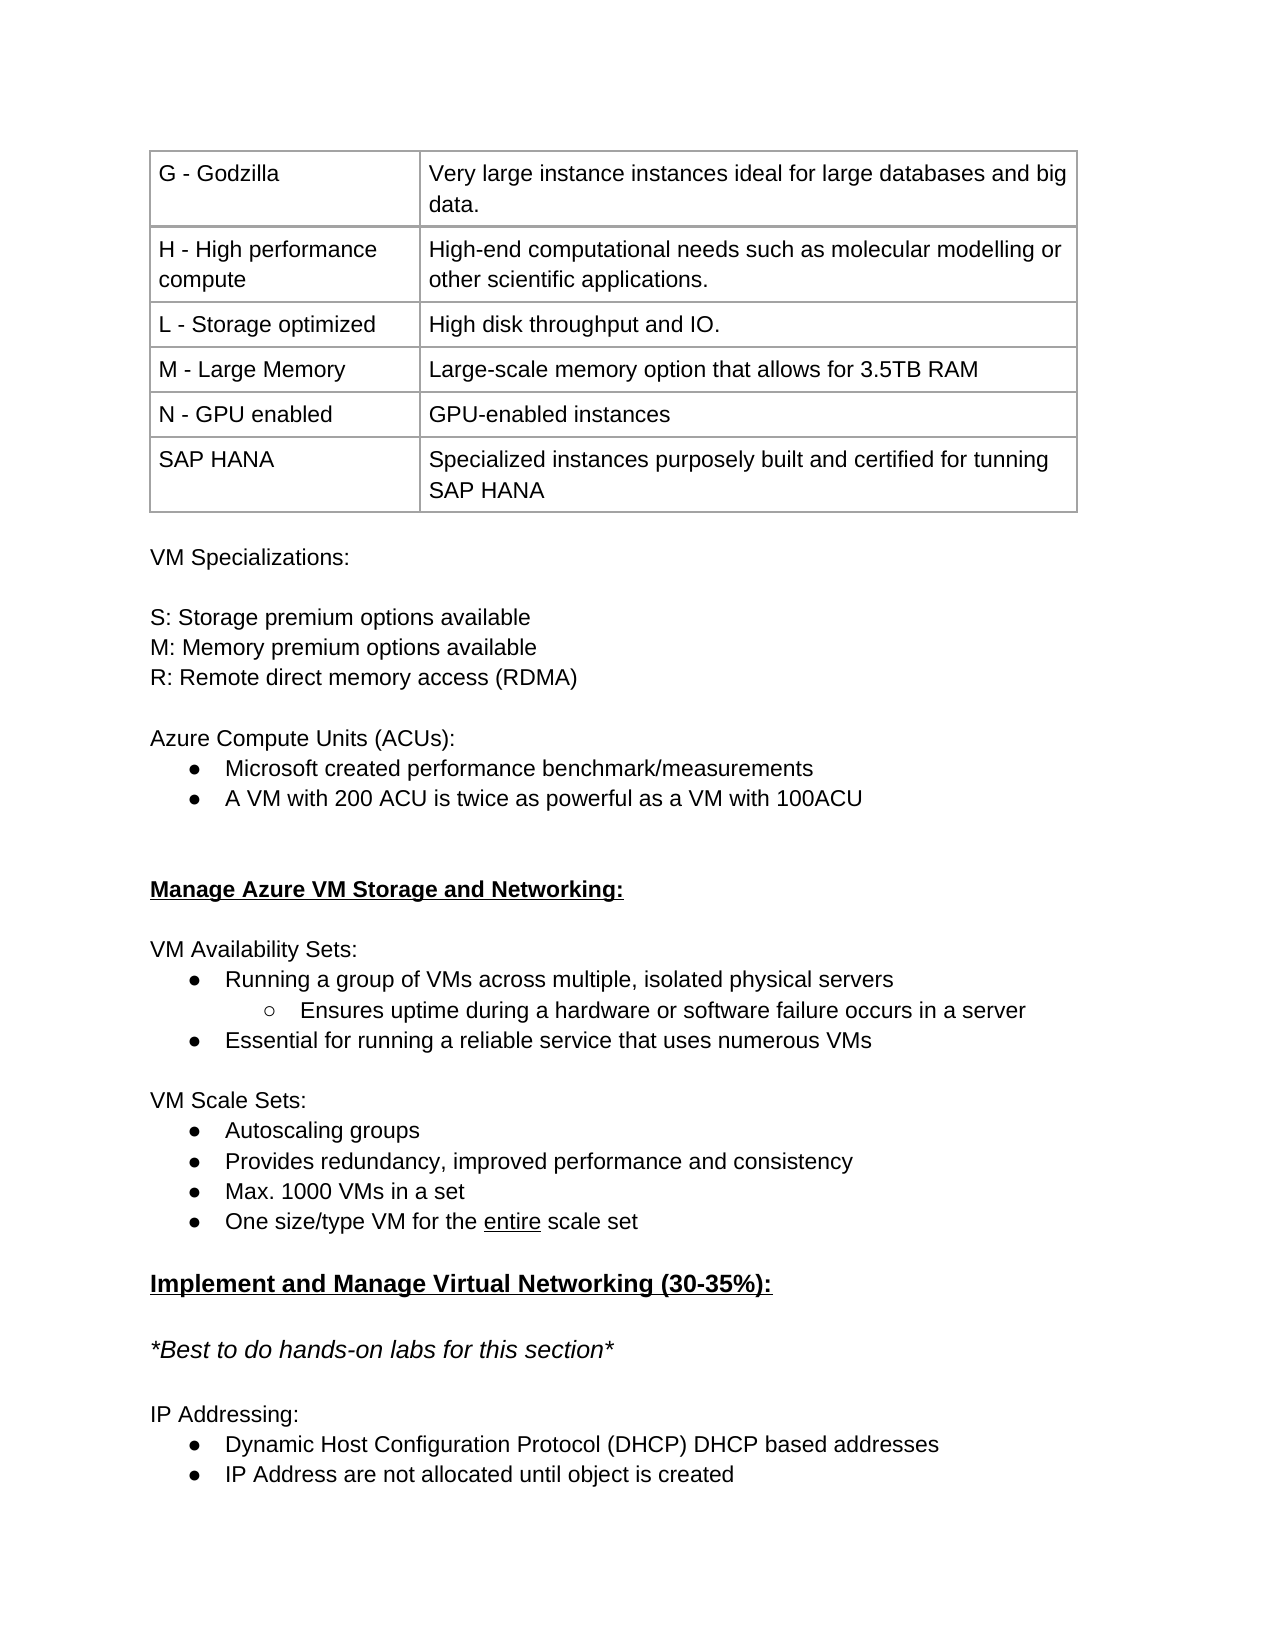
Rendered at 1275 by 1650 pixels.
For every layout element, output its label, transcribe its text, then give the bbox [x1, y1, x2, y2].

list Autoscaling groups [187, 1117, 1125, 1144]
table_cell Large-scale memory option that allows for 3.5TB RAM [421, 348, 1076, 391]
list Dynamic Host Configuration Protocol (DHCP) DHCP based addresses [187, 1431, 1125, 1457]
list Essential for running a reliable service that uses numerous VMs [187, 1027, 1125, 1053]
list Provides redundancy, improved performance and consistency [187, 1148, 1125, 1174]
table_cell SAP HANA [151, 438, 419, 511]
text M: Memory premium options available [150, 634, 1125, 661]
table_cell High-end computational needs such as molecular modelling or other scientific applications. [421, 228, 1076, 301]
list A VM with 200 ACU is twice as powerful as a VM with 100ACU [187, 785, 1125, 812]
table_cell M - Large Memory [151, 348, 419, 391]
list One size/type VM for the entire scale set [187, 1208, 1125, 1234]
list Running a group of VMs across multiple, isolated physical servers [187, 966, 1125, 993]
text R: Remote direct memory access (RDMA) [150, 664, 1125, 691]
table_cell High disk throughput and IO. [421, 303, 1076, 346]
text VM Specializations: [150, 543, 1125, 570]
text VM Scale Sets: [150, 1087, 1125, 1114]
table_cell G - Godzilla [151, 152, 419, 225]
list Ensures uptime during a hardware or software failure occurs in a server [262, 997, 1125, 1023]
text Implement and Manage Virtual Networking (30-35%): [150, 1268, 1125, 1297]
table_cell Specialized instances purposely built and certified for tunning SAP HANA [421, 438, 1076, 511]
list IP Address are not allocated until object is created [187, 1461, 1125, 1487]
text IP Addressing: [150, 1401, 1125, 1427]
table_cell H - High performance compute [151, 228, 419, 301]
text *Best to do hands-on labs for this section* [150, 1334, 1125, 1363]
text VM Availability Sets: [150, 936, 1125, 963]
list Microsoft created performance benchmark/measurements [187, 755, 1125, 781]
text Azure Compute Units (ACUs): [150, 725, 1125, 751]
text Manage Azure VM Storage and Networking: [150, 876, 1125, 902]
table_cell GPU-enabled instances [421, 393, 1076, 436]
table_cell L - Storage optimized [151, 303, 419, 346]
text S: Storage premium options available [150, 604, 1125, 630]
table_cell N - GPU enabled [151, 393, 419, 436]
list Max. 1000 VMs in a set [187, 1178, 1125, 1204]
table_cell Very large instance instances ideal for large databases and big data. [421, 152, 1076, 225]
